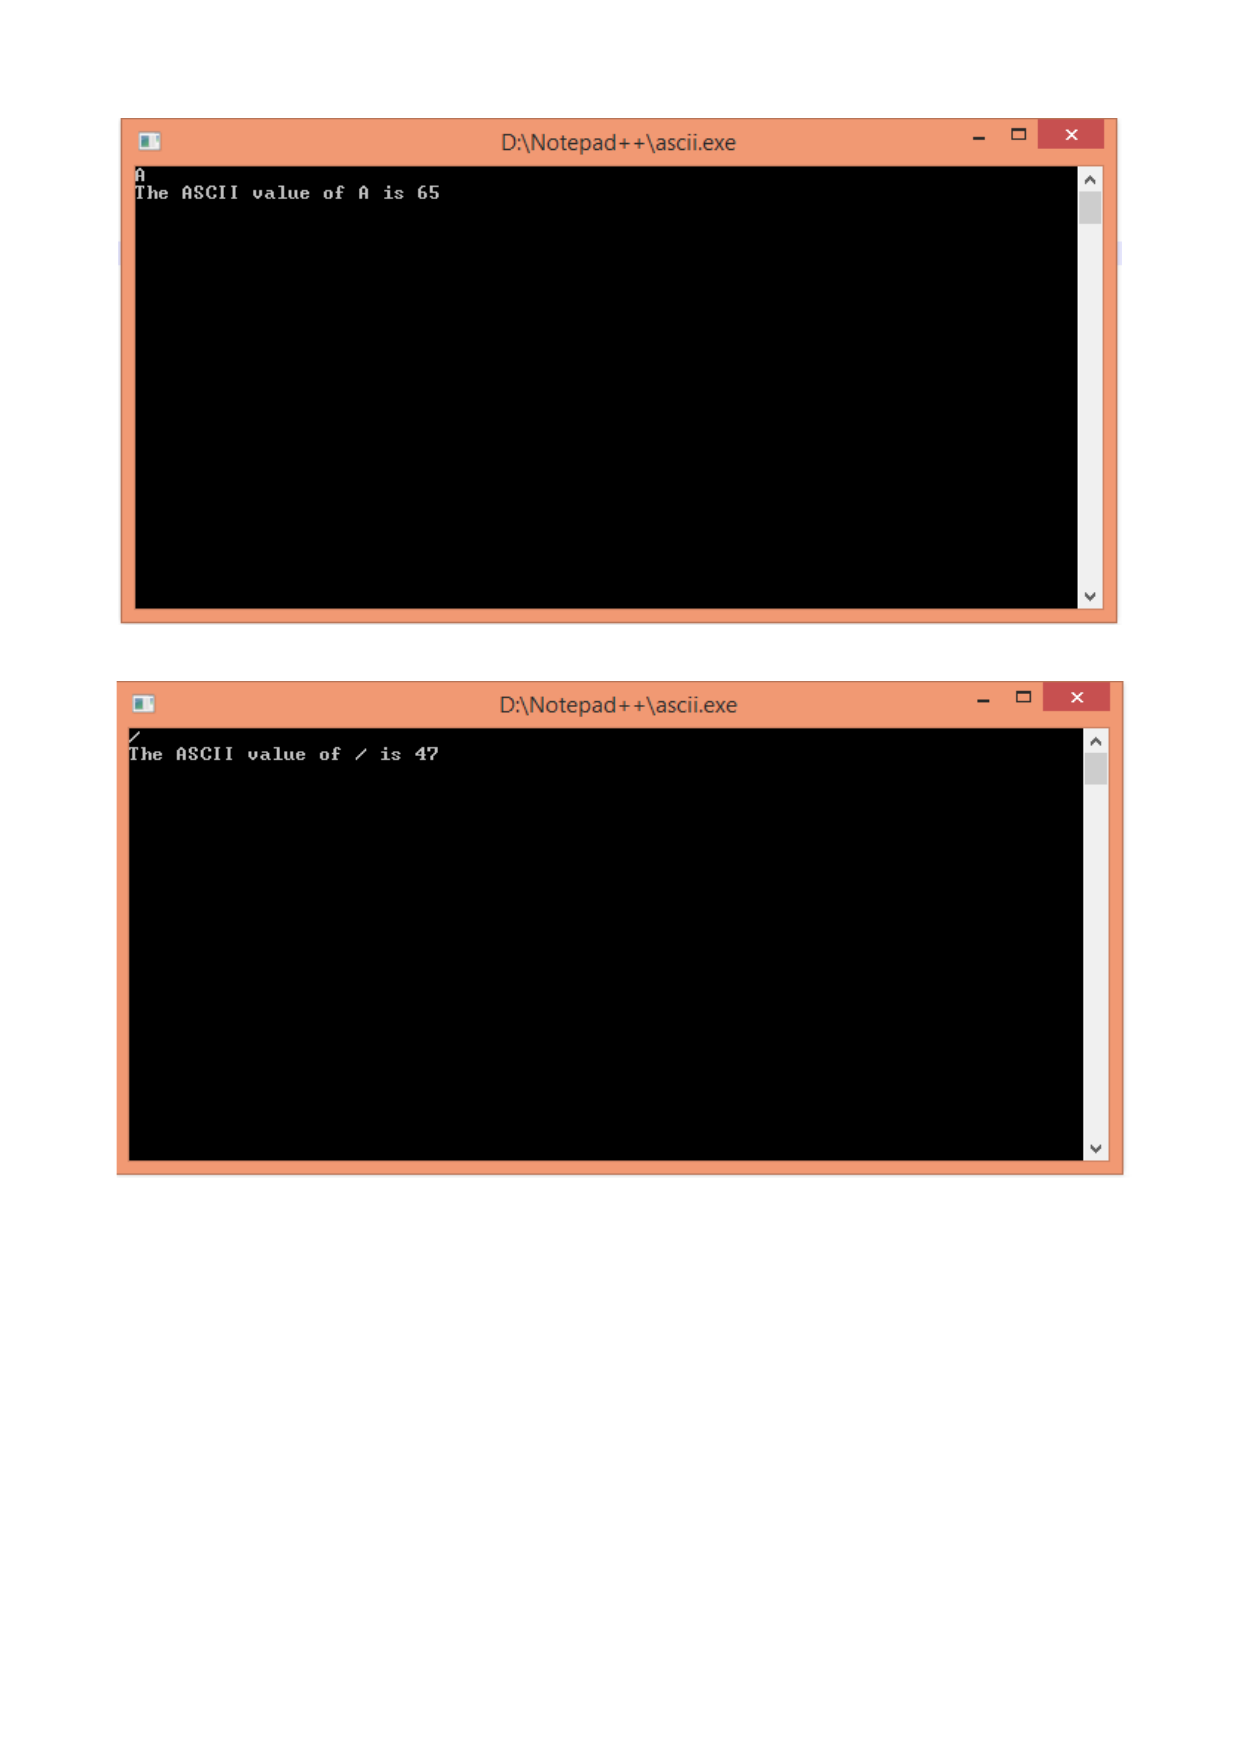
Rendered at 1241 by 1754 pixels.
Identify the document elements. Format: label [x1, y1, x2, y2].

picture [116, 681, 1158, 1178]
picture [118, 118, 1122, 625]
